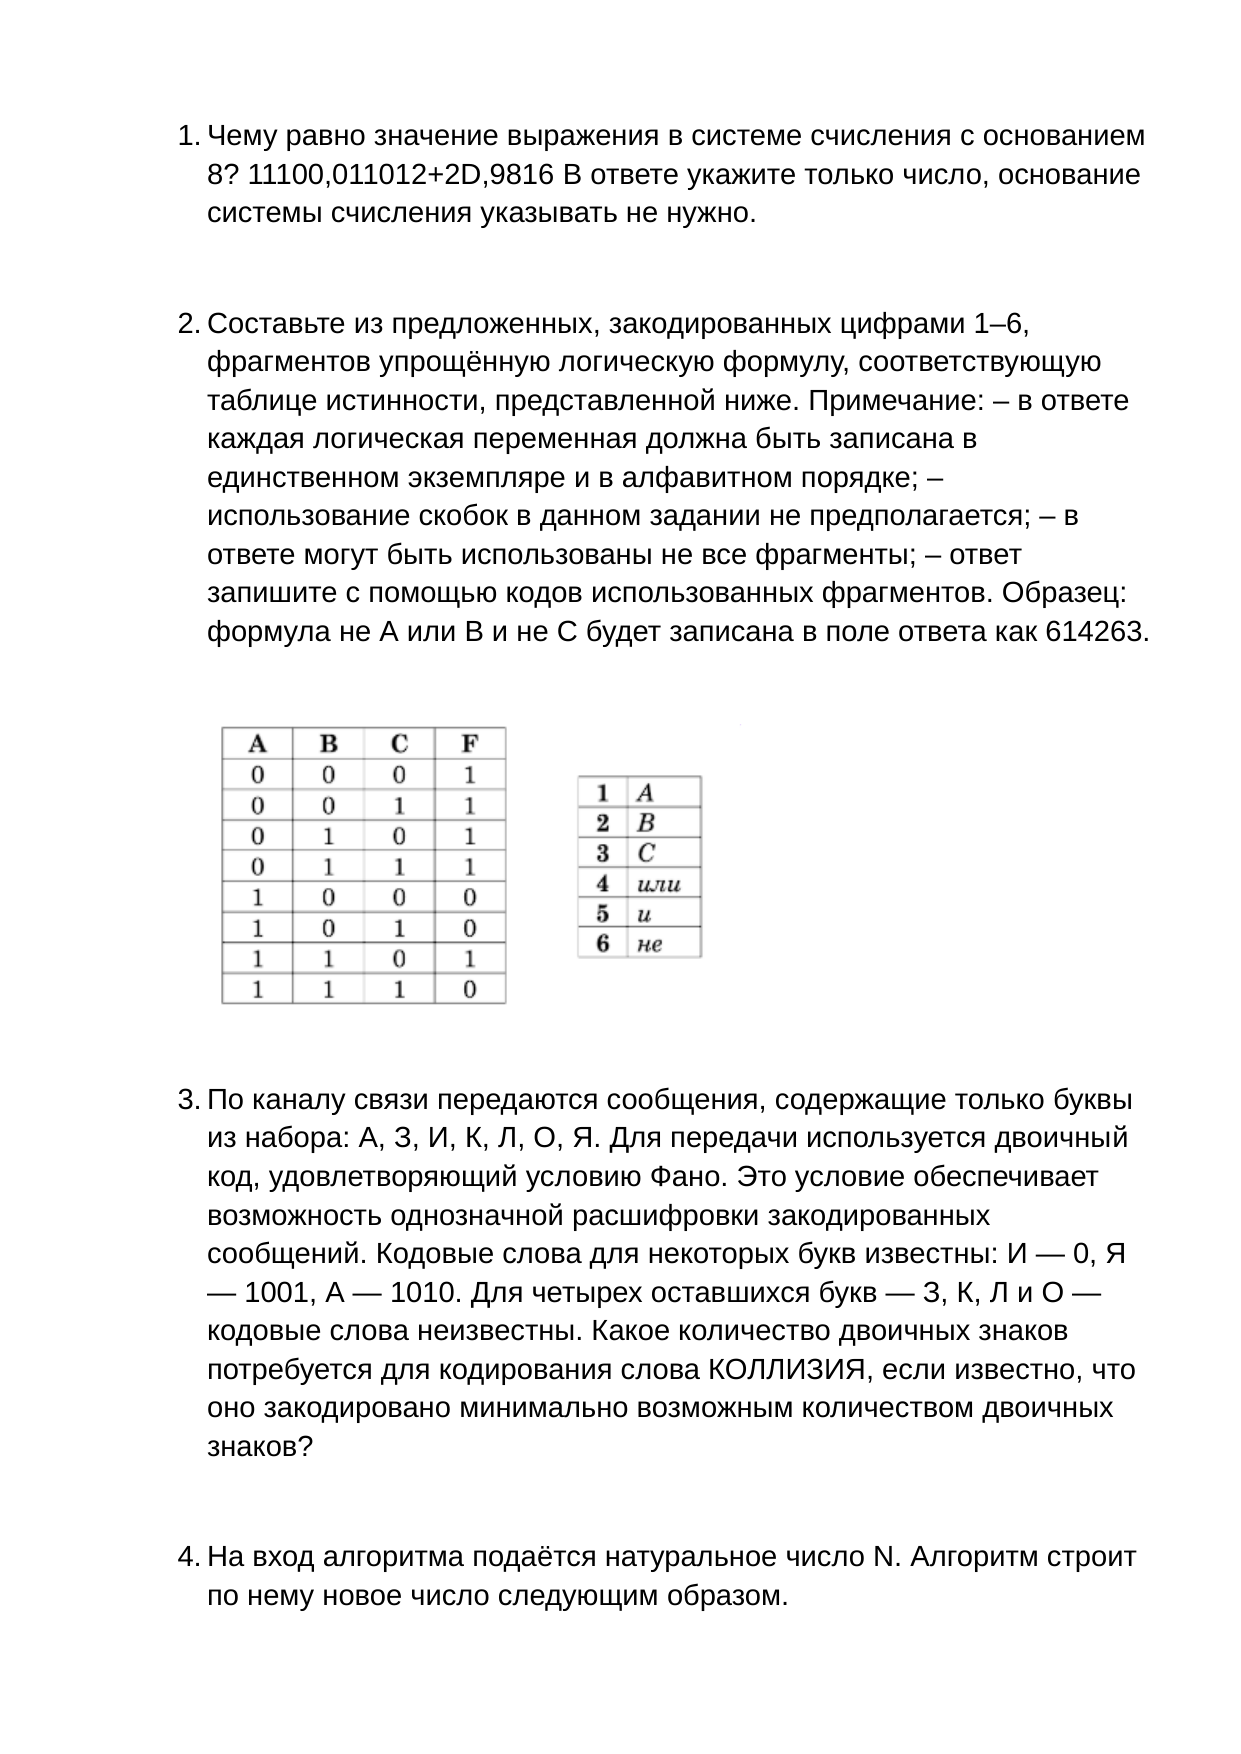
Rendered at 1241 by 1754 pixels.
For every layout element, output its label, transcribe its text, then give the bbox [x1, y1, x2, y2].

list На вход алгоритма подаётся натуральное число N. Алгоритм строит по нему новое число следующим образом. [177, 1539, 1152, 1611]
list Составьте из предложенных, закодированных цифрами 1–6, фрагментов упрощённую логическую формулу, соответствующую таблице истинности, представленной ниже. Примечание: – в ответе каждая логическая переменная должна быть записана в единственном экземпляре и в алфавитном порядке; – использование скобок в данном задании не предполагается; – в ответе могут быть использованы не все фрагменты; – ответ запишите с помощью кодов использованных фрагментов. Образец: формула не А или B и не C будет записана в поле ответа как 614263. [177, 306, 1152, 647]
list Чему равно значение выражения в системе счисления с основанием 8? 11100,011012+2D,9816 В ответе укажите только число, основание системы счисления указывать не нужно. [177, 118, 1152, 229]
list По каналу связи передаются сообщения, содержащие только буквы из набора: А, З, И, К, Л, О, Я. Для передачи используется двоичный код, удовлетворяющий условию Фано. Это условие обеспечивает возможность однозначной расшифровки закодированных сообщений. Кодовые слова для некоторых букв известны: И — 0, Я — 1001, А — 1010. Для четырех оставшихся букв — З, К, Л и О — кодовые слова неизвестны. Какое количество двоичных знаков потребуется для кодирования слова КОЛЛИЗИЯ, если известно, что оно закодировано минимально возможным количеством двоичных знаков? [177, 1082, 1152, 1462]
